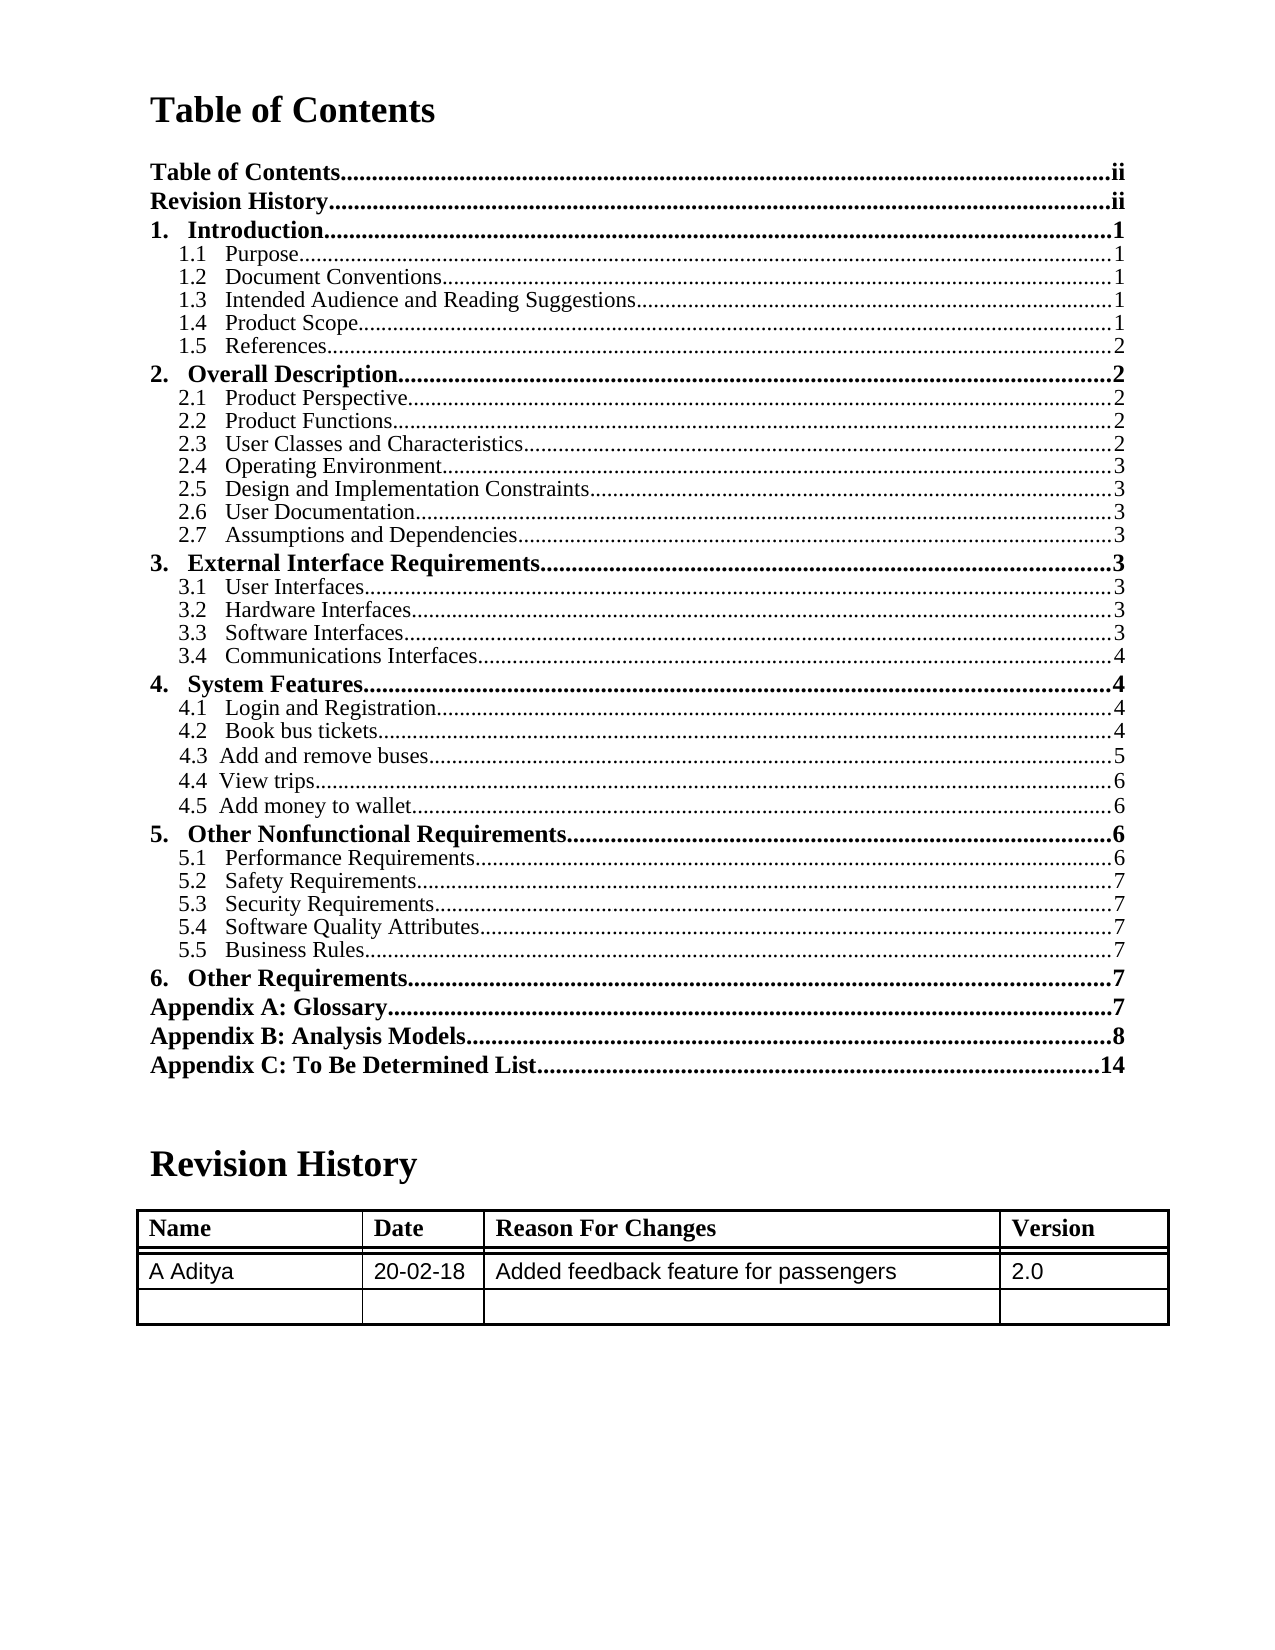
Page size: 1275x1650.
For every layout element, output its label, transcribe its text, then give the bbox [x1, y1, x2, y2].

text 2.3 User Classes and Characteristics 2 [178, 433, 1125, 456]
table_cell [139, 1290, 362, 1323]
text 4.5 Add money to wallet 6 [150, 793, 1125, 818]
text 2.7 Assumptions and Dependencies 3 [178, 524, 1125, 547]
text 3. External Interface Requirements 3 [150, 553, 1125, 576]
table_cell [1001, 1290, 1167, 1323]
text 2.6 User Documentation 3 [178, 501, 1125, 524]
text 1.4 Product Scope 1 [178, 312, 1125, 335]
text Appendix B: Analysis Models 8 [150, 1026, 1125, 1049]
text 1. Introduction 1 [150, 220, 1125, 243]
text 2.5 Design and Implementation Constraints 3 [178, 478, 1125, 501]
text 4.4 View trips 6 [150, 768, 1125, 793]
text 2.4 Operating Environment 3 [178, 456, 1125, 478]
text 3.1 User Interfaces 3 [178, 576, 1125, 599]
text Revision History ii [150, 191, 1125, 214]
text Table of Contents [150, 87, 1125, 131]
text 4.1 Login and Registration 4 [150, 697, 1125, 720]
table_header Version [1001, 1212, 1167, 1246]
text 1.5 References 2 [178, 335, 1125, 358]
text Appendix A: Glossary 7 [150, 997, 1125, 1020]
text 4. System Features 4 [150, 674, 1125, 697]
text Revision History [150, 1141, 1125, 1184]
text 2.1 Product Perspective 2 [178, 387, 1125, 410]
table_header Date [363, 1212, 483, 1246]
text 4.3 Add and remove buses 5 [150, 743, 1125, 768]
text 4.2 Book bus tickets 4 [150, 720, 1125, 743]
text Table of Contents ii [150, 162, 1125, 185]
table_cell Added feedback feature for passengers [485, 1255, 999, 1288]
text 1.2 Document Conventions 1 [178, 266, 1125, 289]
text 6. Other Requirements 7 [150, 968, 1125, 991]
text 3.2 Hardware Interfaces 3 [178, 599, 1125, 622]
text 2. Overall Description 2 [150, 364, 1125, 387]
text 5. Other Nonfunctional Requirements 6 [150, 824, 1125, 847]
table_header Reason For Changes [485, 1212, 999, 1246]
table_header Name [139, 1212, 362, 1246]
text Appendix C: To Be Determined List 14 [150, 1056, 1125, 1078]
table_cell [485, 1290, 999, 1323]
text 1.1 Purpose 1 [178, 243, 1125, 266]
text 1.3 Intended Audience and Reading Suggestions 1 [178, 289, 1125, 312]
text 3.3 Software Interfaces 3 [178, 622, 1125, 645]
text 2.2 Product Functions 2 [178, 410, 1125, 433]
table_cell A Aditya [139, 1255, 362, 1288]
table_cell [363, 1290, 483, 1323]
text 5.3 Security Requirements 7 [178, 893, 1125, 916]
text 5.2 Safety Requirements 7 [178, 870, 1125, 893]
text 3.4 Communications Interfaces 4 [178, 645, 1125, 668]
text 5.5 Business Rules 7 [178, 939, 1125, 962]
table_cell 2.0 [1001, 1255, 1167, 1288]
text 5.1 Performance Requirements 6 [178, 847, 1125, 870]
text 5.4 Software Quality Attributes 7 [178, 916, 1125, 939]
table_cell 20-02-18 [363, 1255, 483, 1288]
